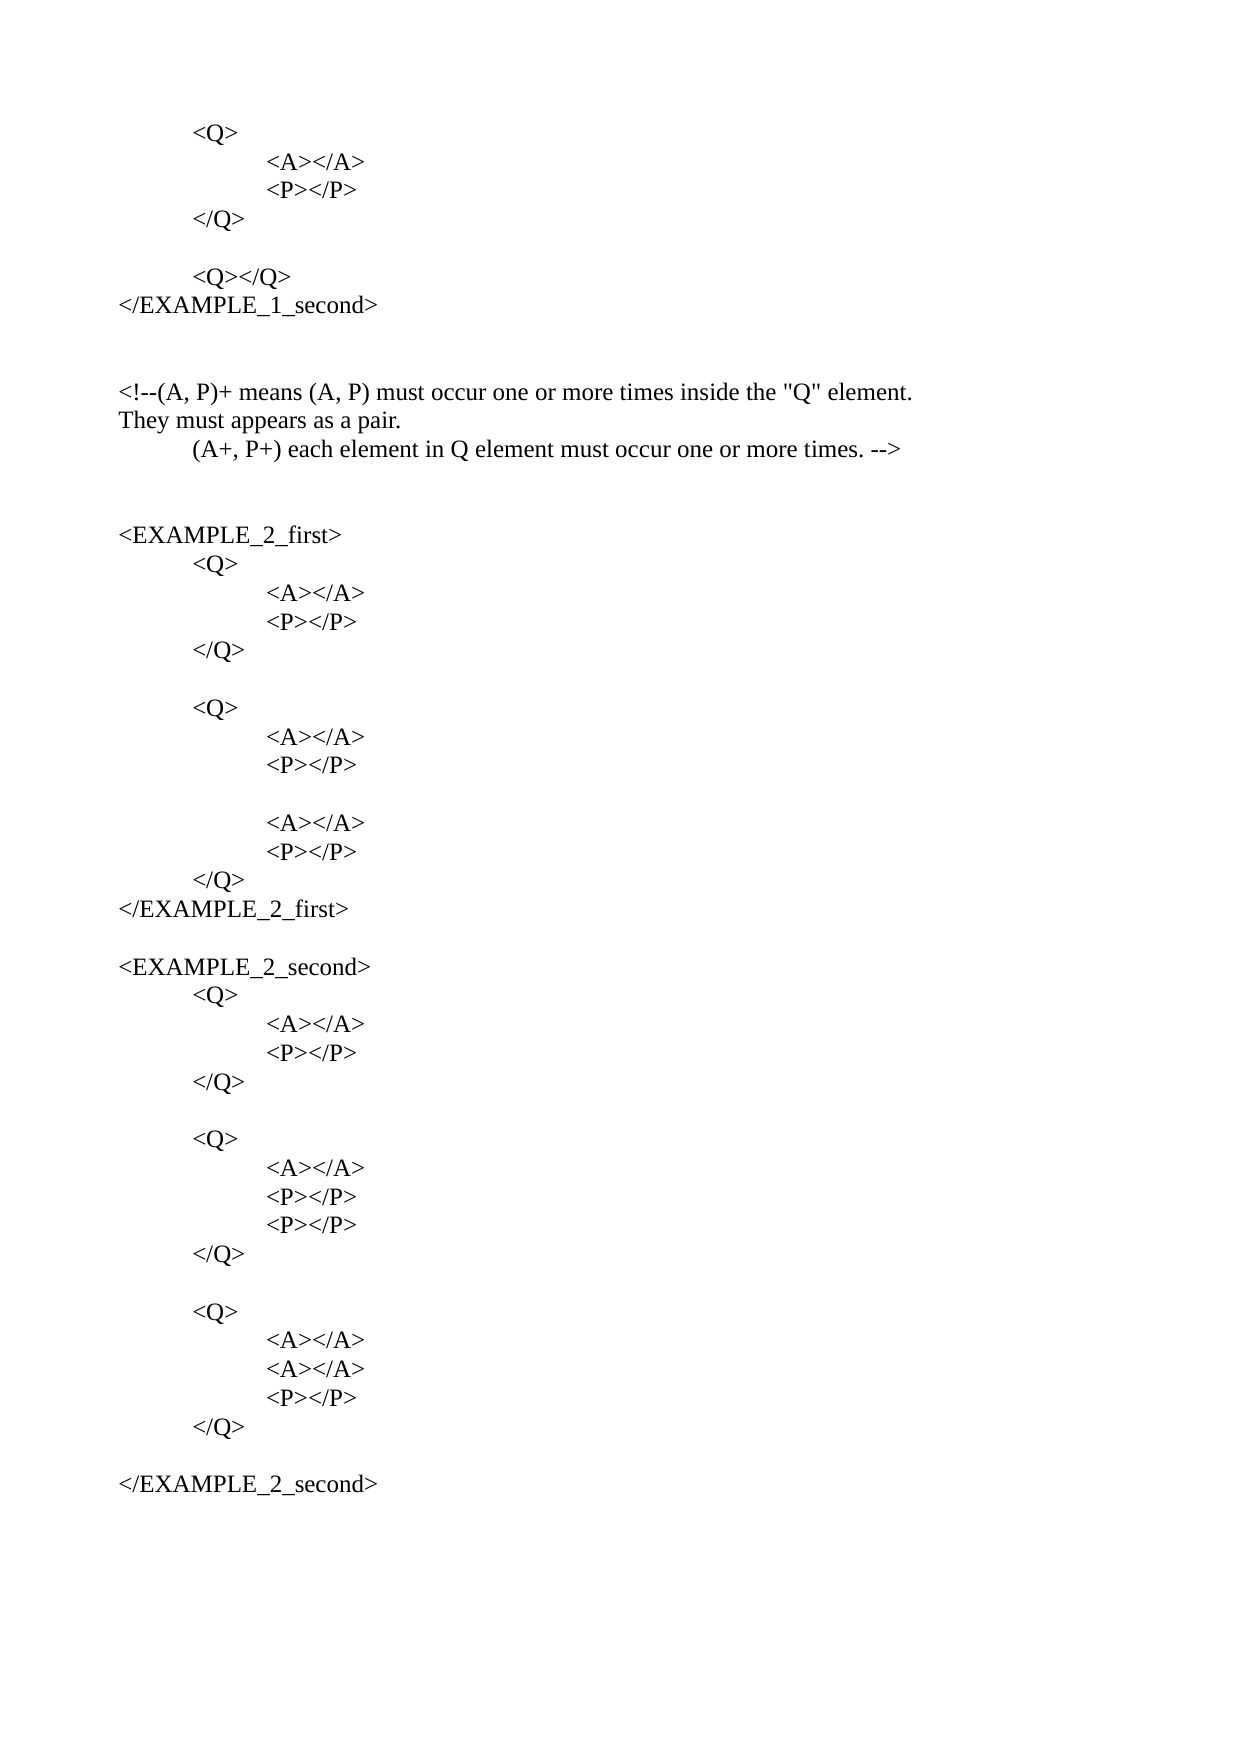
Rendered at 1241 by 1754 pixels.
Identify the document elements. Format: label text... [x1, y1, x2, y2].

text </EXAMPLE_2_first> [118, 894, 1122, 923]
text <EXAMPLE_2_second> [118, 952, 1122, 981]
text </Q> [118, 636, 1122, 664]
text <A></A> [118, 1009, 1122, 1038]
text <A></A> [118, 1326, 1122, 1354]
text <P></P> [118, 837, 1122, 866]
text </EXAMPLE_2_second> [118, 1469, 1122, 1498]
text (A+, P+) each element in Q element must occur one or more times. --> [118, 434, 1122, 463]
text </Q> [118, 866, 1122, 894]
text <A></A> [118, 147, 1122, 176]
text <Q></Q> [118, 262, 1122, 291]
text <P></P> [118, 607, 1122, 636]
text <A></A> [118, 1354, 1122, 1383]
text <EXAMPLE_2_first> [118, 521, 1122, 549]
text <Q> [118, 118, 1122, 147]
text <A></A> [118, 808, 1122, 837]
text </EXAMPLE_1_second> [118, 291, 1122, 319]
text <P></P> [118, 751, 1122, 779]
text </Q> [118, 1412, 1122, 1441]
text <Q> [118, 1124, 1122, 1153]
text <P></P> [118, 1211, 1122, 1239]
text <Q> [118, 1297, 1122, 1326]
text </Q> [118, 1239, 1122, 1268]
text <P></P> [118, 1038, 1122, 1067]
text <P></P> [118, 1182, 1122, 1211]
text </Q> [118, 204, 1122, 233]
text <!--(A, P)+ means (A, P) must occur one or more times inside the "Q" element. [118, 377, 1122, 406]
text <A></A> [118, 578, 1122, 607]
text <P></P> [118, 1383, 1122, 1412]
text <A></A> [118, 1153, 1122, 1182]
text <A></A> [118, 722, 1122, 751]
text </Q> [118, 1067, 1122, 1096]
text They must appears as a pair. [118, 406, 1122, 434]
text <Q> [118, 549, 1122, 578]
text <Q> [118, 981, 1122, 1009]
text <Q> [118, 693, 1122, 722]
text <P></P> [118, 176, 1122, 204]
